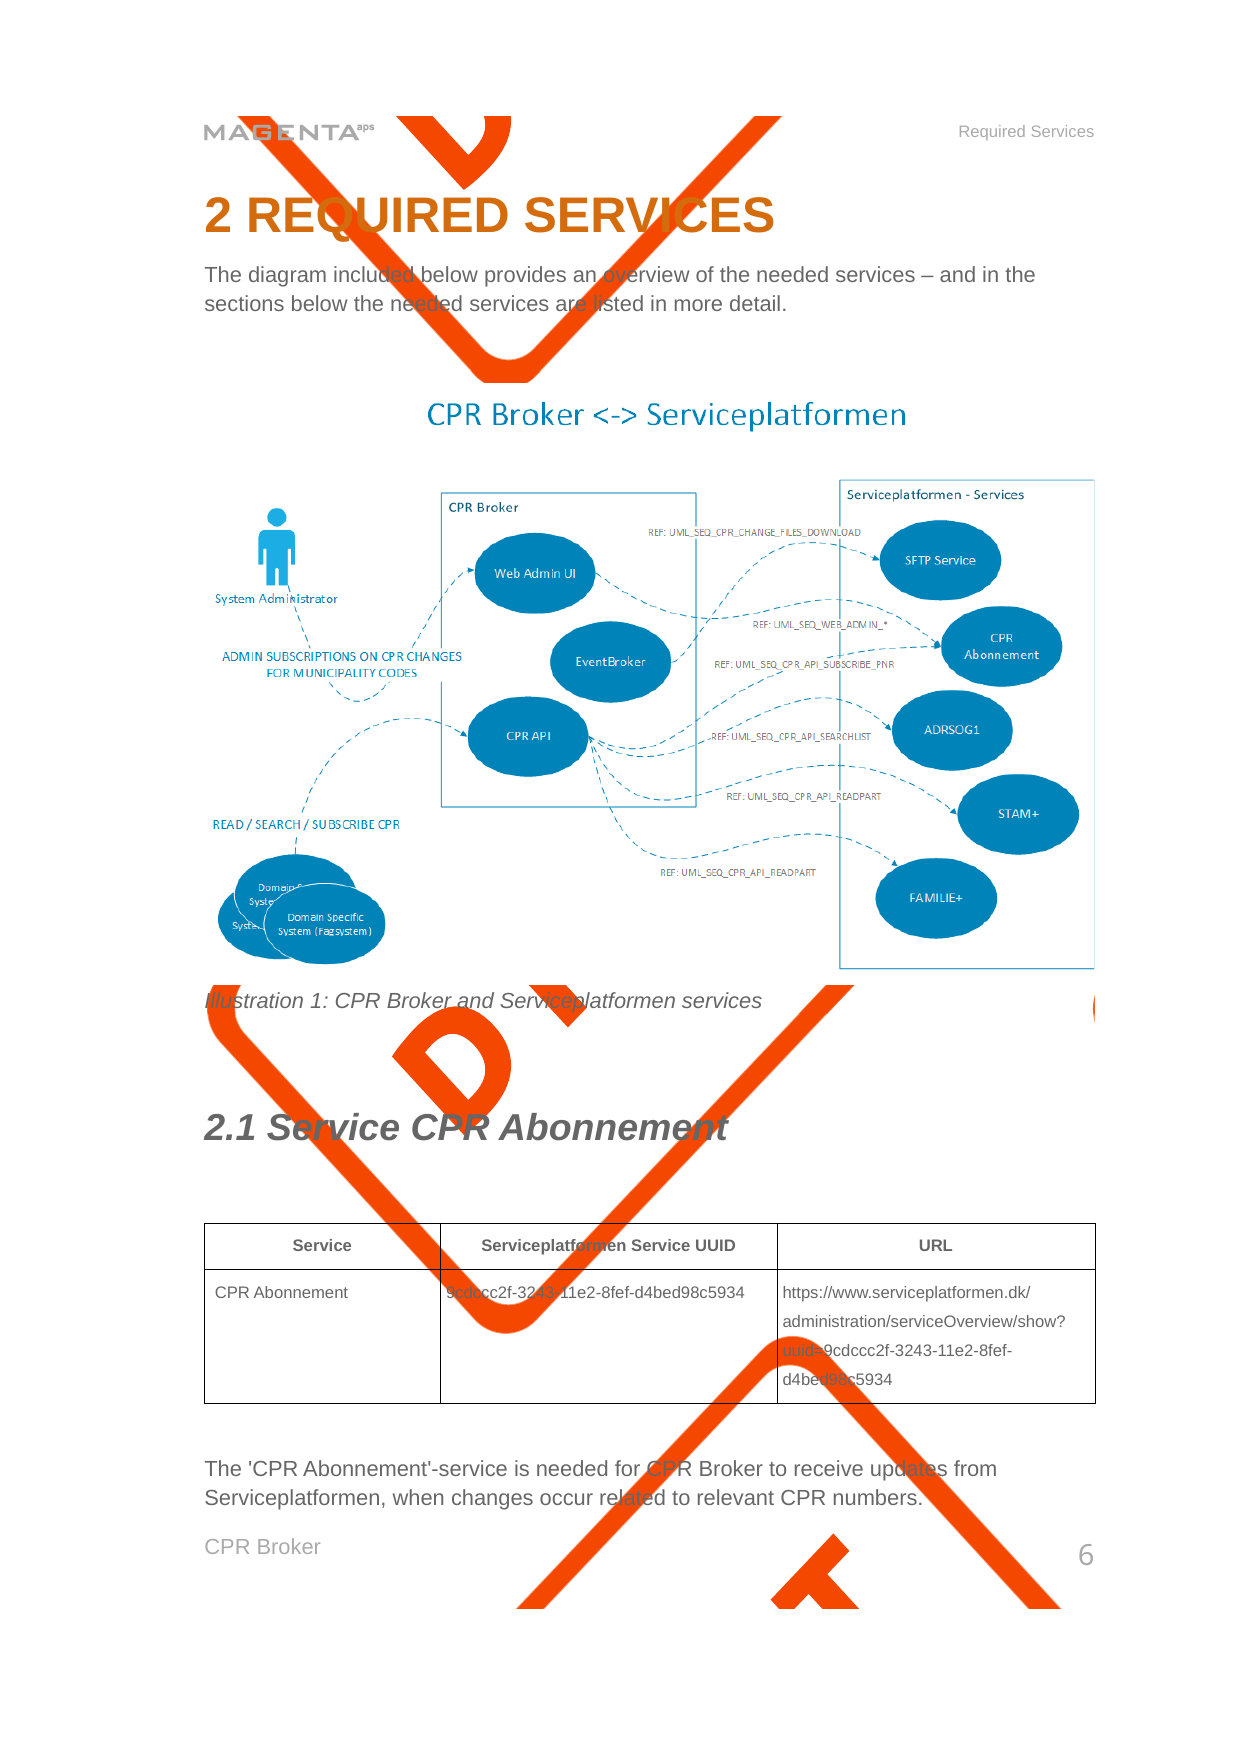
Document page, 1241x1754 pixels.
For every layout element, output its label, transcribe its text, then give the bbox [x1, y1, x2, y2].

picture [204, 383, 1095, 985]
text Illustration 1: CPR Broker and Serviceplatformen services [204, 985, 1094, 1014]
text The 'CPR Abonnement'-service is needed for CPR Broker to receive updates from Serviceplatformen, when changes occur related to relevant CPR numbers. [204, 1453, 1094, 1512]
table_cell CPR Abonnement [205, 1270, 440, 1403]
table_cell 9cdccc2f-3243-11e2-8fef-d4bed98c5934 [441, 1270, 777, 1403]
table_header URL [778, 1224, 1095, 1269]
table_header Service [205, 1224, 440, 1269]
subtitle Service CPR Abonnement [204, 1093, 1094, 1152]
text The diagram included below provides an overview of the needed services – and in the sections below the needed services are listed in more detail. [204, 259, 1094, 317]
table_header Serviceplatformen Service UUID [441, 1224, 777, 1269]
table_cell https://www.serviceplatformen.dk/administration/serviceOverview/show?uuid=9cdccc2f-3243-11e2-8fef-d4bed98c5934 [778, 1270, 1095, 1403]
subtitle Required Services [204, 186, 1094, 244]
